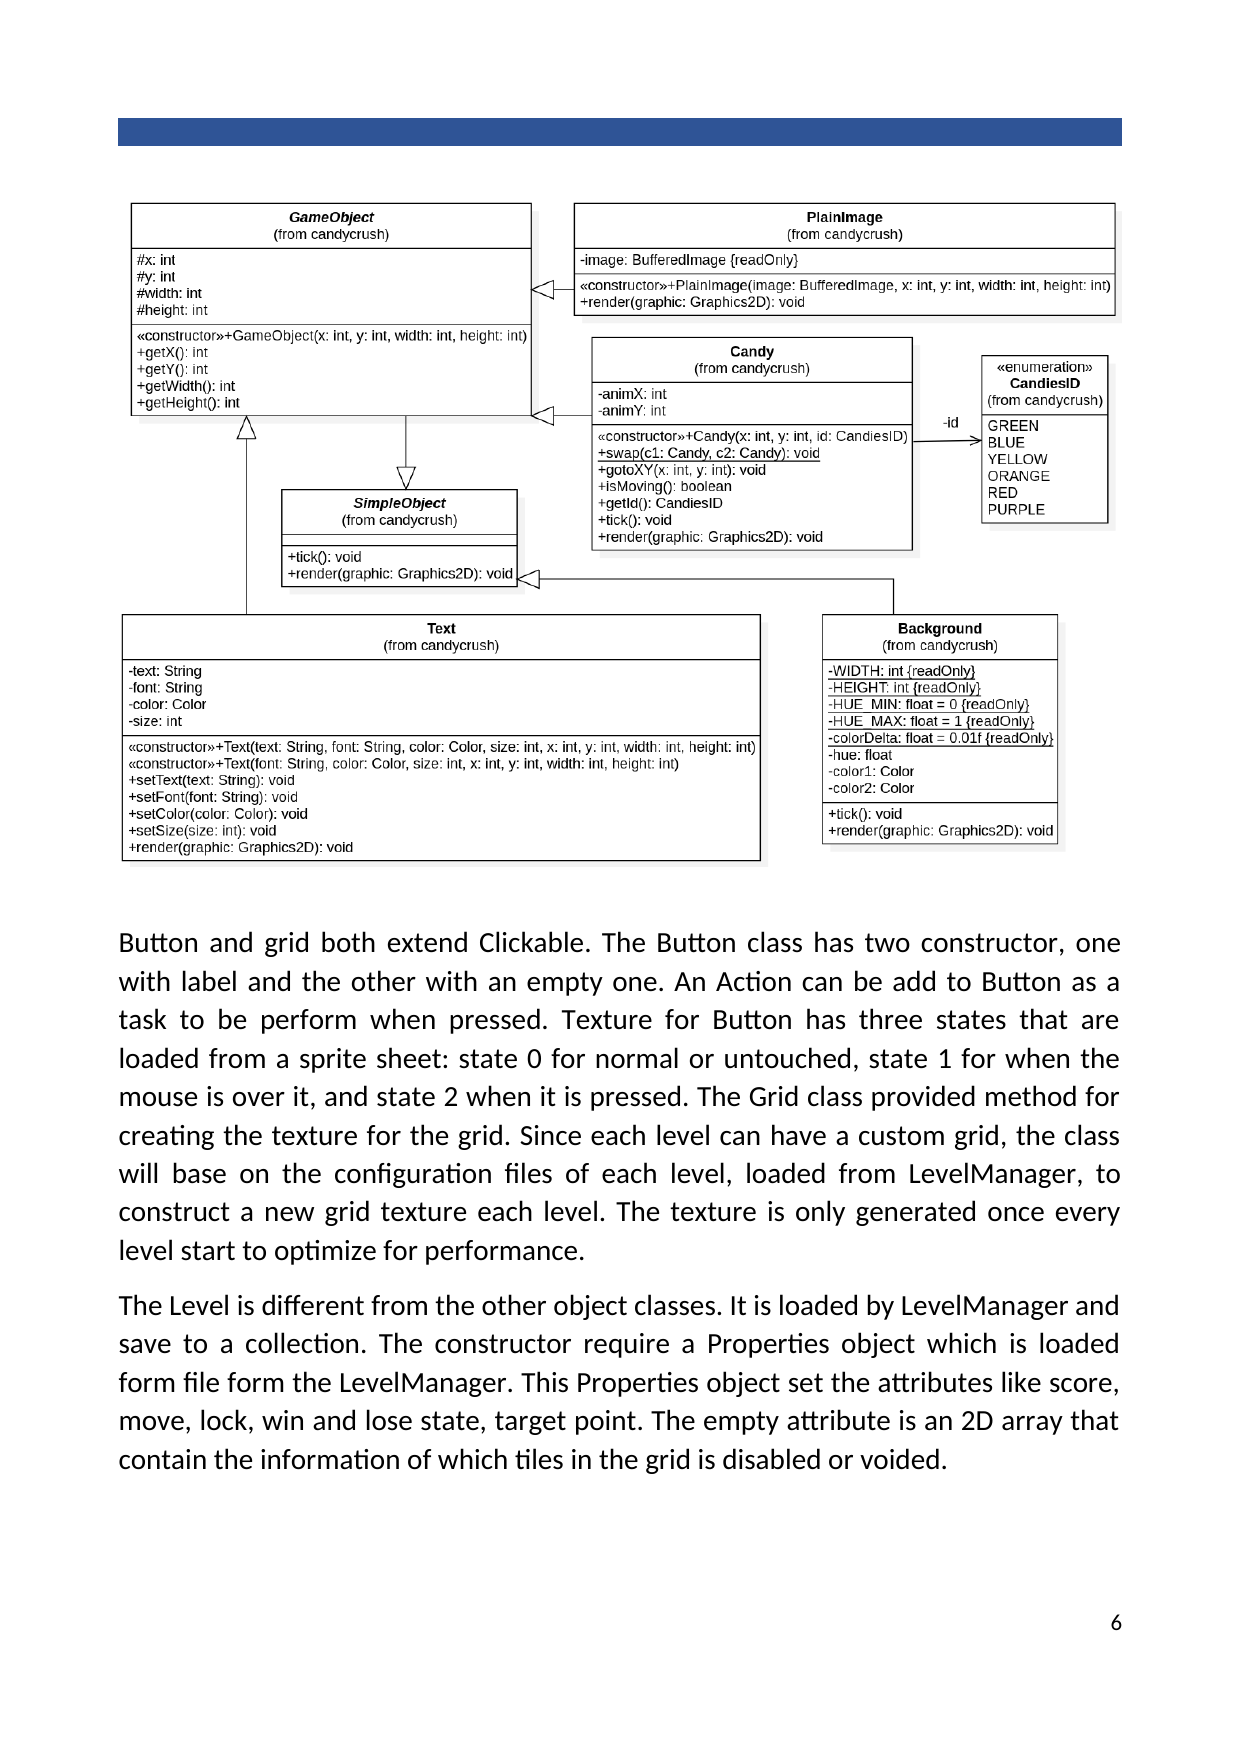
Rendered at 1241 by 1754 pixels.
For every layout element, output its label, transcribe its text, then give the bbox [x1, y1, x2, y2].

text Button and grid both extend Clickable. The Button class has two constructor, one with label and the other with an empty one. An Action can be add to Button as a task to be perform when pressed. Texture for Button has three states that are loaded from a sprite sheet: state 0 for normal or untouched, state 1 for when the mouse is over it, and state 2 when it is pressed. The Grid class provided method for creating the texture for the grid. Since each level can have a custom grid, the class will base on the configuration files of each level, loaded from LevelManager, to construct a new grid texture each level. The texture is only generated once every level start to optimize for performance. [118, 924, 1122, 1268]
text The Level is different from the other object classes. It is loaded by LevelManager and save to a collection. The constructor require a Properties object which is loaded form file form the LevelManager. This Properties object set the attributes like score, move, lock, win and lose state, target point. The empty attribute is an 2D array that contain the information of which tiles in the grid is disabled or voided. [118, 1287, 1122, 1476]
picture [118, 194, 1122, 867]
